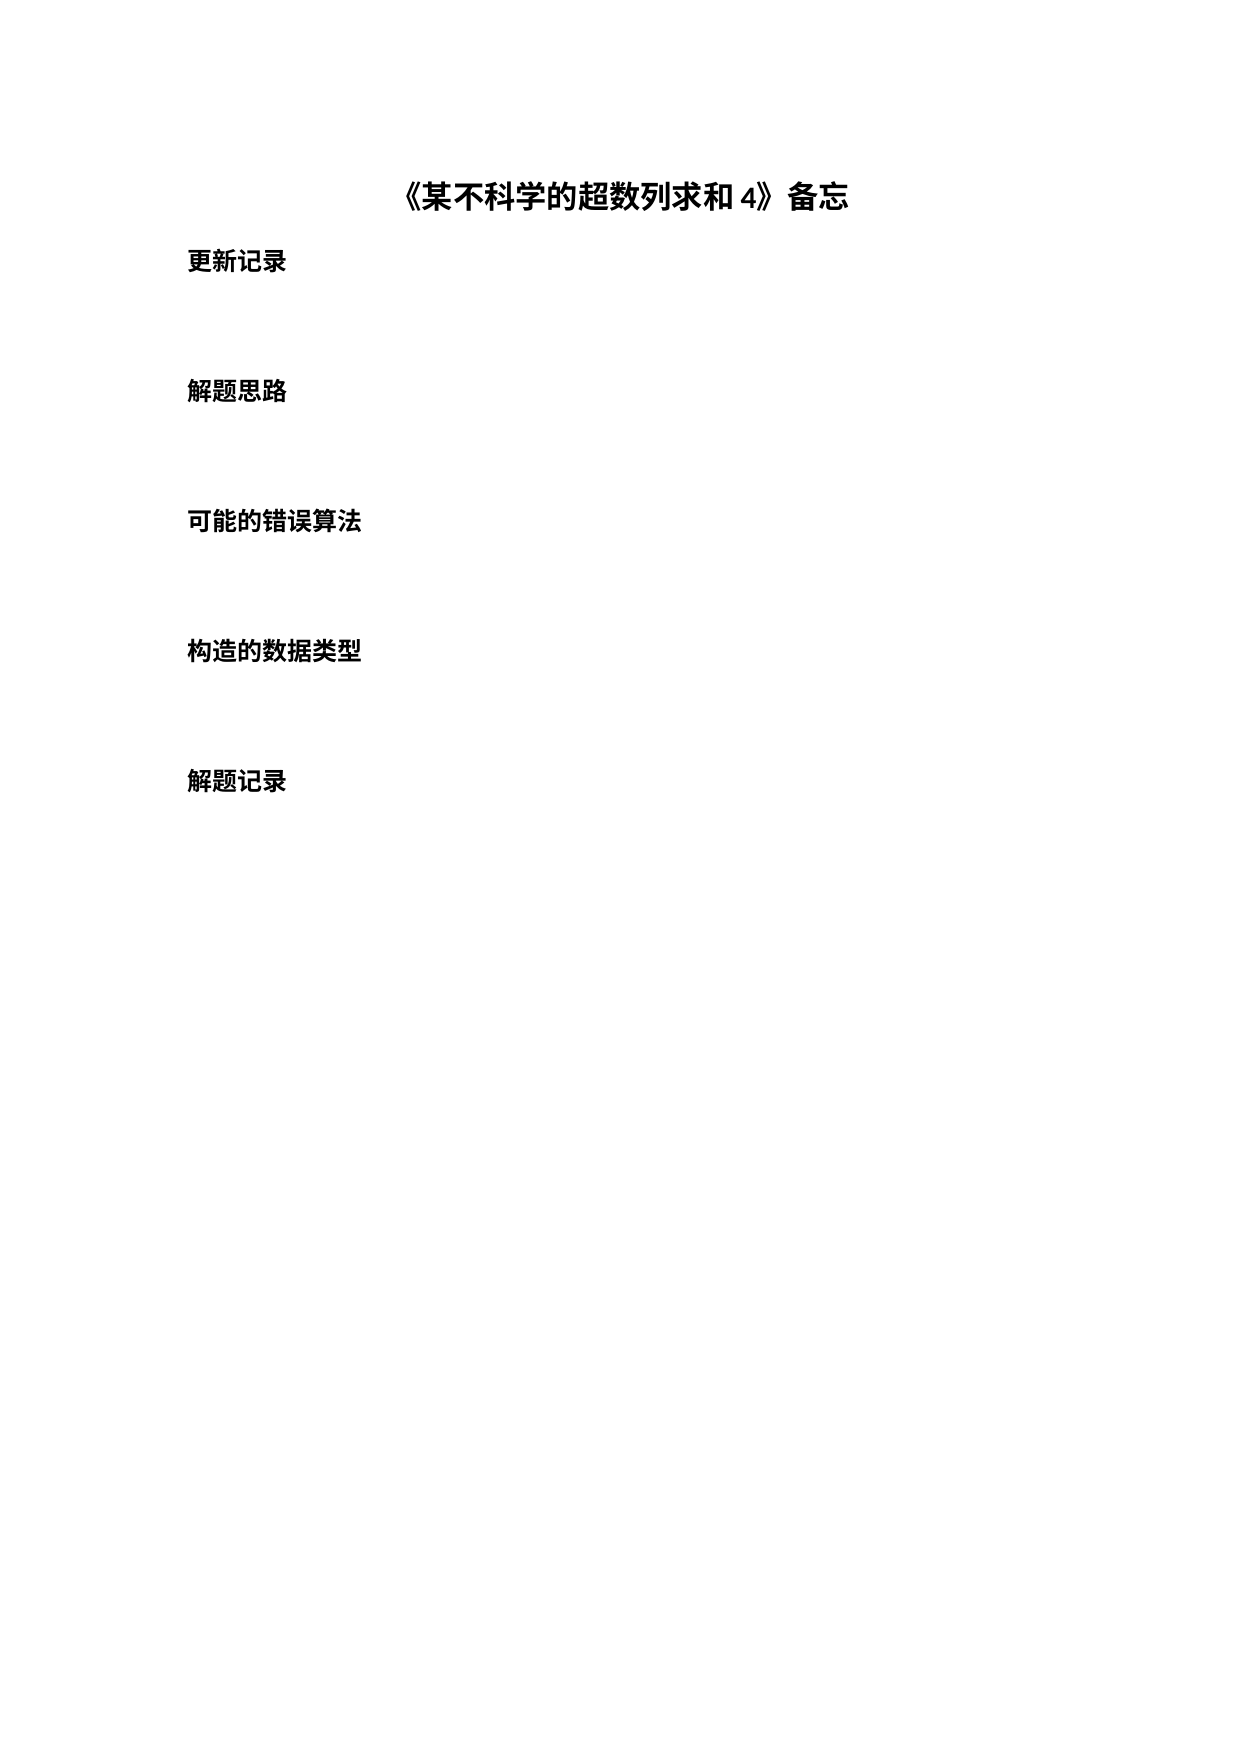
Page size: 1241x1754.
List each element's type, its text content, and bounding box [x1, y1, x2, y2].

text 构造的数据类型 [187, 617, 1053, 682]
text 更新记录 [187, 227, 1053, 292]
text 《某不科学的超数列求和4》备忘 [187, 162, 1053, 227]
text 解题记录 [187, 747, 1053, 812]
text 解题思路 [187, 357, 1053, 422]
text 可能的错误算法 [187, 487, 1053, 552]
